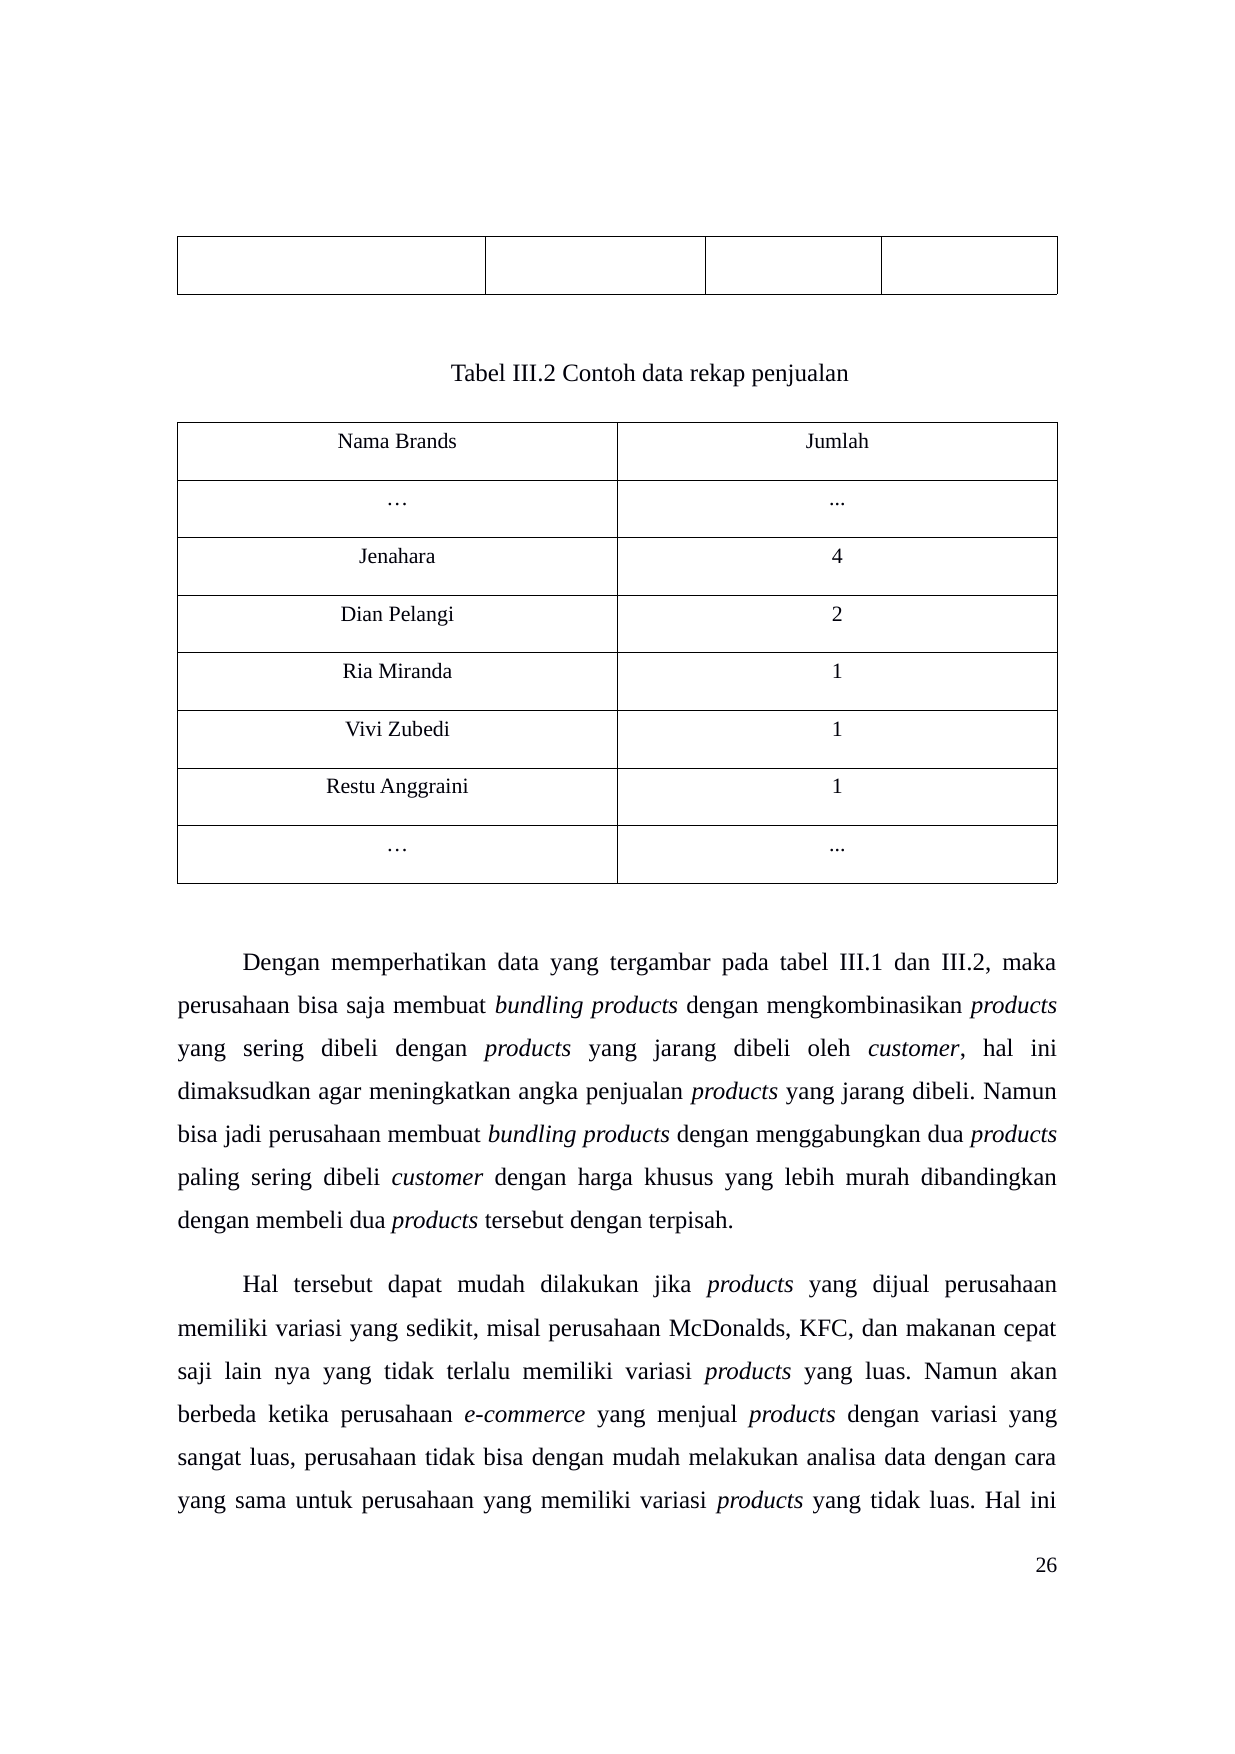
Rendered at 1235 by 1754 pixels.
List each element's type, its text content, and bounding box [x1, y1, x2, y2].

table_cell Vivi Zubedi [178, 711, 617, 767]
table_cell … [178, 826, 617, 883]
table_cell … [178, 481, 617, 537]
table_cell [706, 237, 881, 294]
table_cell 1 [618, 769, 1057, 825]
text Hal tersebut dapat mudah dilakukan jika products yang dijual perusahaan memiliki variasi yang sedikit, misal perusahaan McDonalds, KFC, dan makanan cepat saji lain nya yang tidak terlalu memiliki variasi products yang luas. Namun akan berbeda ketika perusahaan e-commerce yang menjual products dengan variasi yang sangat luas, perusahaan tidak bisa dengan mudah melakukan analisa data dengan cara yang sama untuk perusahaan yang memiliki variasi products yang tidak luas. Hal ini [177, 1269, 1057, 1514]
table_header Jumlah [618, 423, 1057, 479]
table_cell 1 [618, 711, 1057, 767]
text Dengan memperhatikan data yang tergambar pada tabel III.1 dan III.2, maka perusahaan bisa saja membuat bundling products dengan mengkombinasikan products yang sering dibeli dengan products yang jarang dibeli oleh customer, hal ini dimaksudkan agar meningkatkan angka penjualan products yang jarang dibeli. Namun bisa jadi perusahaan membuat bundling products dengan menggabungkan dua products paling sering dibeli customer dengan harga khusus yang lebih murah dibandingkan dengan membeli dua products tersebut dengan terpisah. [177, 947, 1057, 1234]
table_cell Ria Miranda [178, 653, 617, 710]
table_cell 2 [618, 596, 1057, 652]
table_cell ... [618, 481, 1057, 537]
table_cell Restu Anggraini [178, 769, 617, 825]
table_cell 4 [618, 538, 1057, 595]
table_cell ... [618, 826, 1057, 883]
table_cell [486, 237, 705, 294]
table_cell 1 [618, 653, 1057, 710]
table_header Nama Brands [178, 423, 617, 479]
table_cell Jenahara [178, 538, 617, 595]
table_cell [178, 237, 485, 294]
text Tabel III.2 Contoh data rekap penjualan [177, 358, 1057, 387]
table_cell Dian Pelangi [178, 596, 617, 652]
table_cell [882, 237, 1057, 294]
